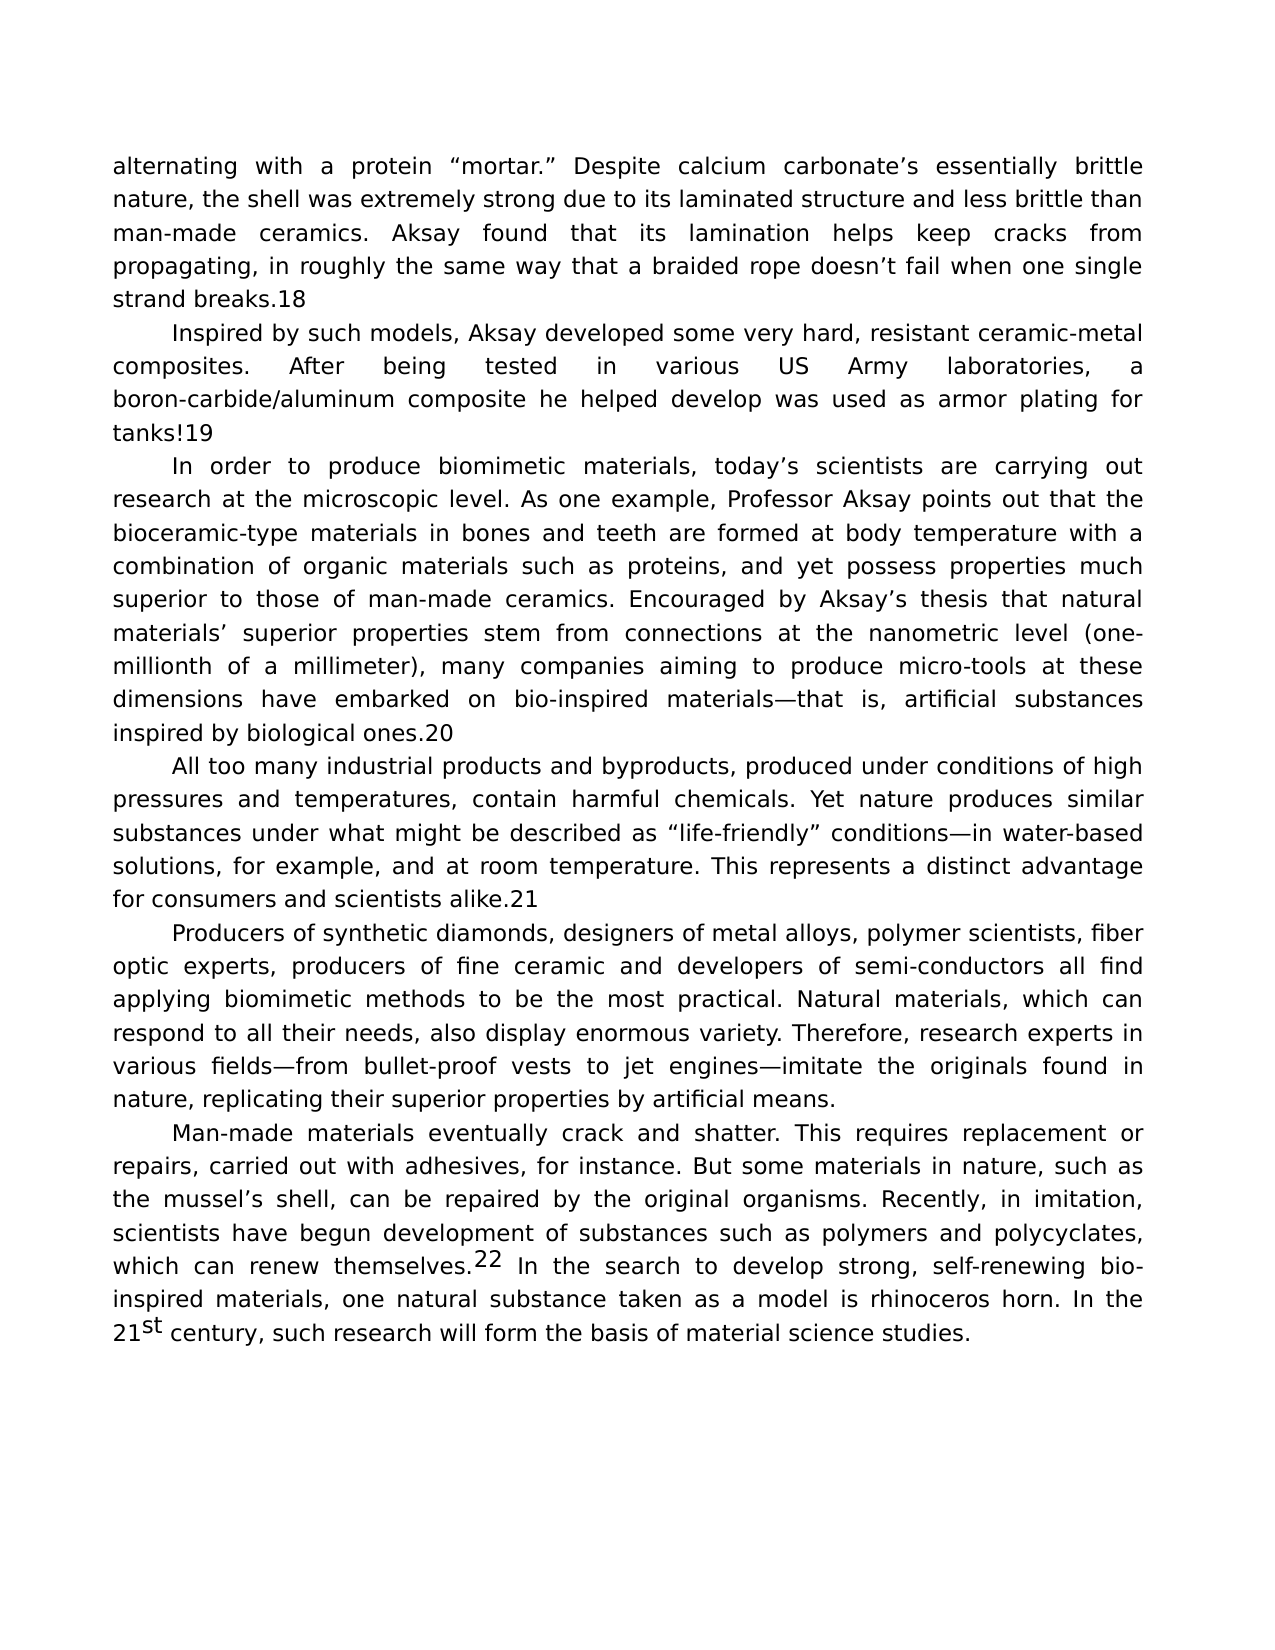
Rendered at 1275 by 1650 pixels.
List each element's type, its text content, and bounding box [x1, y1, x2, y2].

text alternating with a protein “mortar.” Despite calcium carbonate’s essentially brittle nature, the shell was extremely strong due to its laminated structure and less brittle than man-made ceramics. Aksay found that its lamination helps keep cracks from propagating, in roughly the same way that a braided rope doesn’t fail when one single strand breaks.18 [112, 148, 1145, 314]
text Inspired by such models, Aksay developed some very hard, resistant ceramic-metal composites. After being tested in various US Army laboratories, a boron-carbide/aluminum composite he helped develop was used as armor plating for tanks!19 [112, 314, 1145, 448]
text Man-made materials eventually crack and shatter. This requires replacement or repairs, carried out with adhesives, for instance. But some materials in nature, such as the mussel’s shell, can be repaired by the original organisms. Recently, in imitation, scientists have begun development of substances such as polymers and polycyclates, which can renew themselves.22 In the search to develop strong, self-renewing bio-inspired materials, one natural substance taken as a model is rhinoceros horn. In the 21st century, such research will form the basis of material science studies. [112, 1114, 1145, 1348]
text Producers of synthetic diamonds, designers of metal alloys, polymer scientists, fiber optic experts, producers of fine ceramic and developers of semi-conductors all find applying biomimetic methods to be the most practical. Natural materials, which can respond to all their needs, also display enormous variety. Therefore, research experts in various fields—from bullet-proof vests to jet engines—imitate the originals found in nature, replicating their superior properties by artificial means. [112, 914, 1145, 1114]
text In order to produce biomimetic materials, today’s scientists are carrying out research at the microscopic level. As one example, Professor Aksay points out that the bioceramic-type materials in bones and teeth are formed at body temperature with a combination of organic materials such as proteins, and yet possess properties much superior to those of man-made ceramics. Encouraged by Aksay’s thesis that natural materials’ superior properties stem from connections at the nanometric level (one-millionth of a millimeter), many companies aiming to produce micro-tools at these dimensions have embarked on bio-inspired materials—that is, artificial substances inspired by biological ones.20 [112, 448, 1145, 748]
text All too many industrial products and byproducts, produced under conditions of high pressures and temperatures, contain harmful chemicals. Yet nature produces similar substances under what might be described as “life-friendly” conditions—in water-based solutions, for example, and at room temperature. This represents a distinct advantage for consumers and scientists alike.21 [112, 748, 1145, 914]
